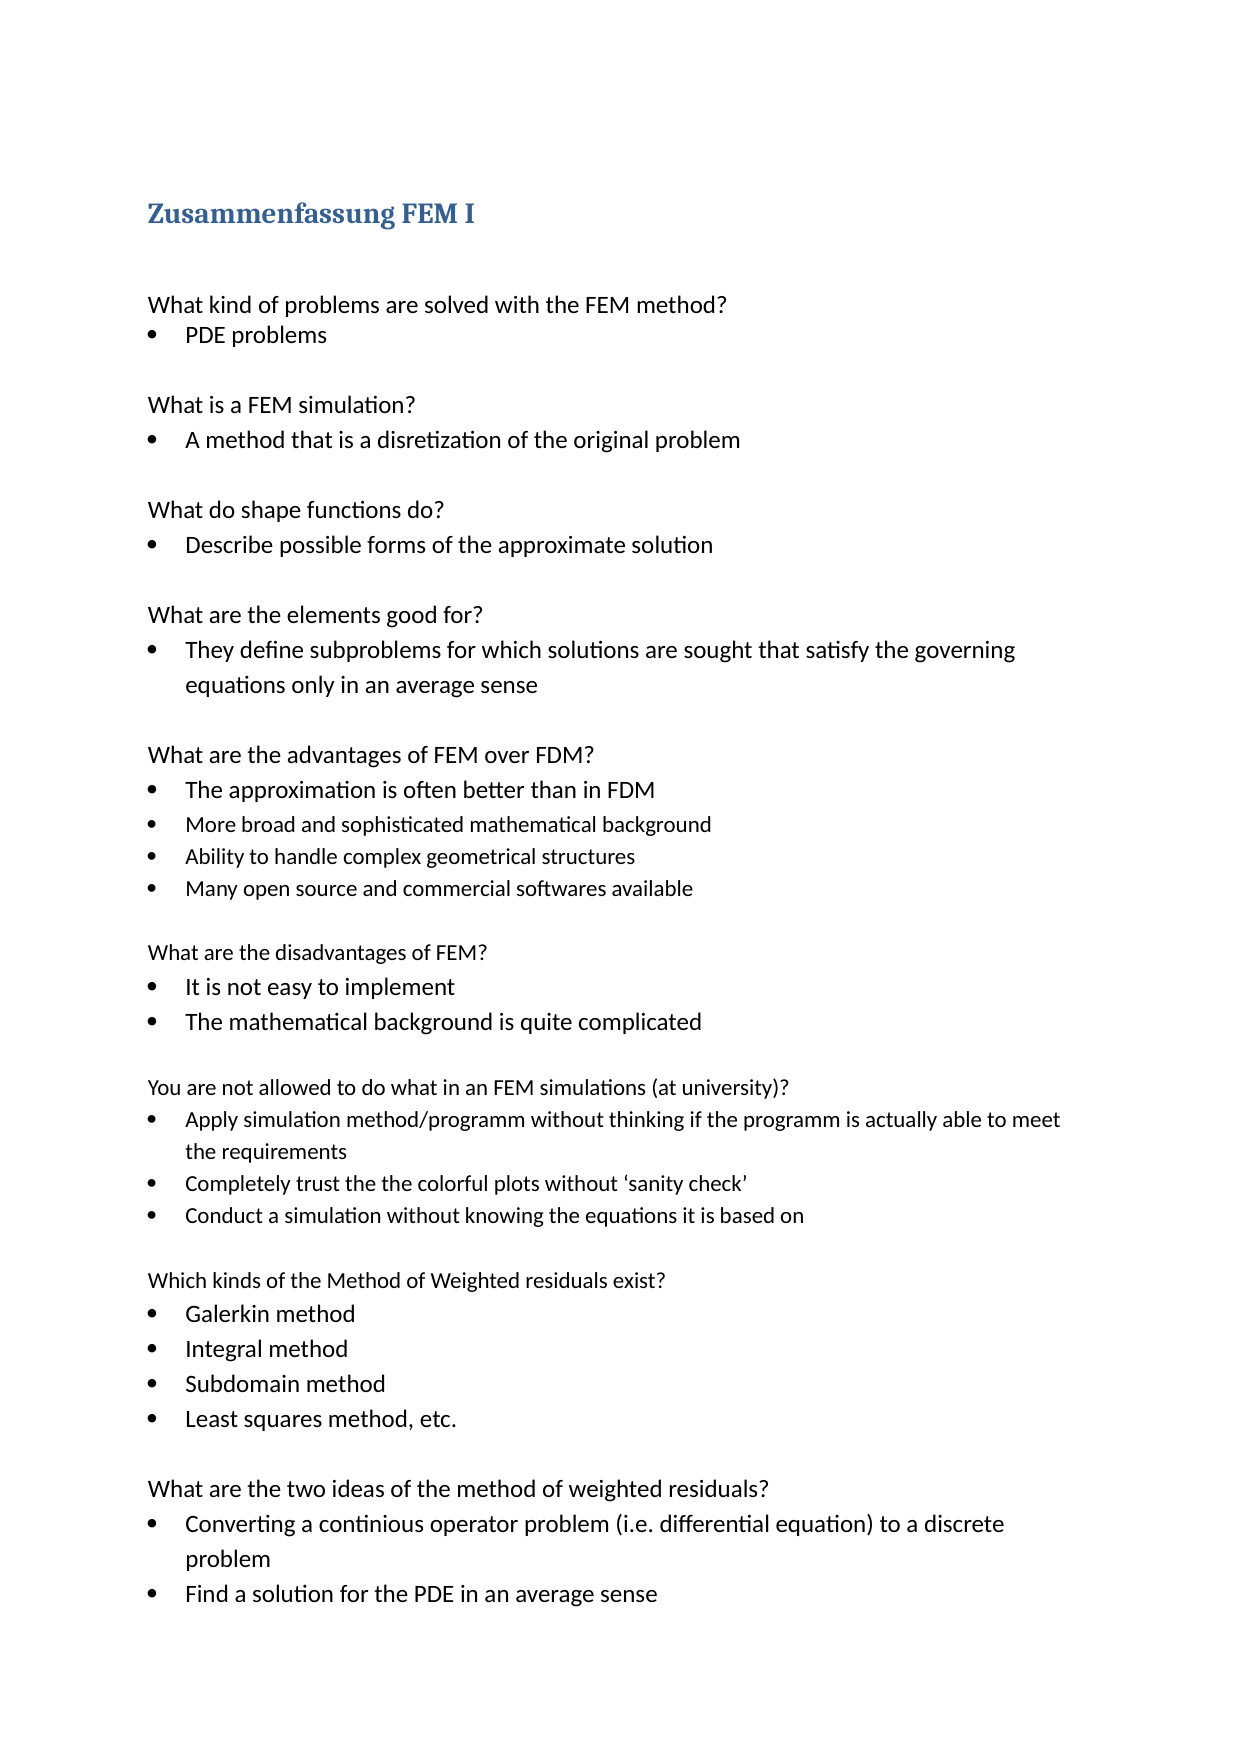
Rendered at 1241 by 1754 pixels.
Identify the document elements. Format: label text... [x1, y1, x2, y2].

list Describe possible forms of the approximate solution [148, 530, 1093, 560]
list Subdomain method [148, 1368, 1093, 1399]
list What are the advantages of FEM over FDM? [148, 740, 1093, 770]
list Find a solution for the PDE in an average sense [148, 1578, 1093, 1609]
list Converting a continious operator problem (i.e. differential equation) to a discrete problem [148, 1508, 1093, 1574]
list What do shape functions do? [148, 495, 1093, 525]
list Least squares method, etc. [148, 1403, 1093, 1434]
list What are the two ideas of the method of weighted residuals? [148, 1473, 1093, 1504]
list More broad and sophisticated mathematical background [148, 810, 1093, 838]
list Integral method [148, 1333, 1093, 1364]
list It is not easy to implement [148, 971, 1093, 1001]
list Completely trust the the colorful plots without ‘sanity check’ [148, 1169, 1093, 1197]
list Apply simulation method/programm without thinking if the programm is actually able to meet the requirements [148, 1105, 1093, 1165]
list PDE problems [148, 320, 1093, 350]
list Which kinds of the Method of Weighted residuals exist? [148, 1266, 1093, 1294]
list Many open source and commercial softwares available [148, 874, 1093, 902]
list The approximation is often better than in FDM [148, 775, 1093, 805]
list You are not allowed to do what in an FEM simulations (at university)? [148, 1073, 1093, 1101]
list What is a FEM simulation? [148, 390, 1093, 420]
list Ability to handle complex geometrical structures [148, 842, 1093, 870]
list A method that is a disretization of the original problem [148, 425, 1093, 455]
list What are the elements good for? [148, 600, 1093, 630]
subtitle Zusammenfassung FEM I [148, 198, 1093, 231]
text What kind of problems are solved with the FEM method? [148, 289, 1093, 320]
list The mathematical background is quite complicated [148, 1006, 1093, 1036]
list They define subproblems for which solutions are sought that satisfy the governing equations only in an average sense [148, 635, 1093, 700]
list Conduct a simulation without knowing the equations it is based on [148, 1202, 1093, 1229]
list Galerkin method [148, 1298, 1093, 1329]
list What are the disadvantages of FEM? [148, 938, 1093, 966]
